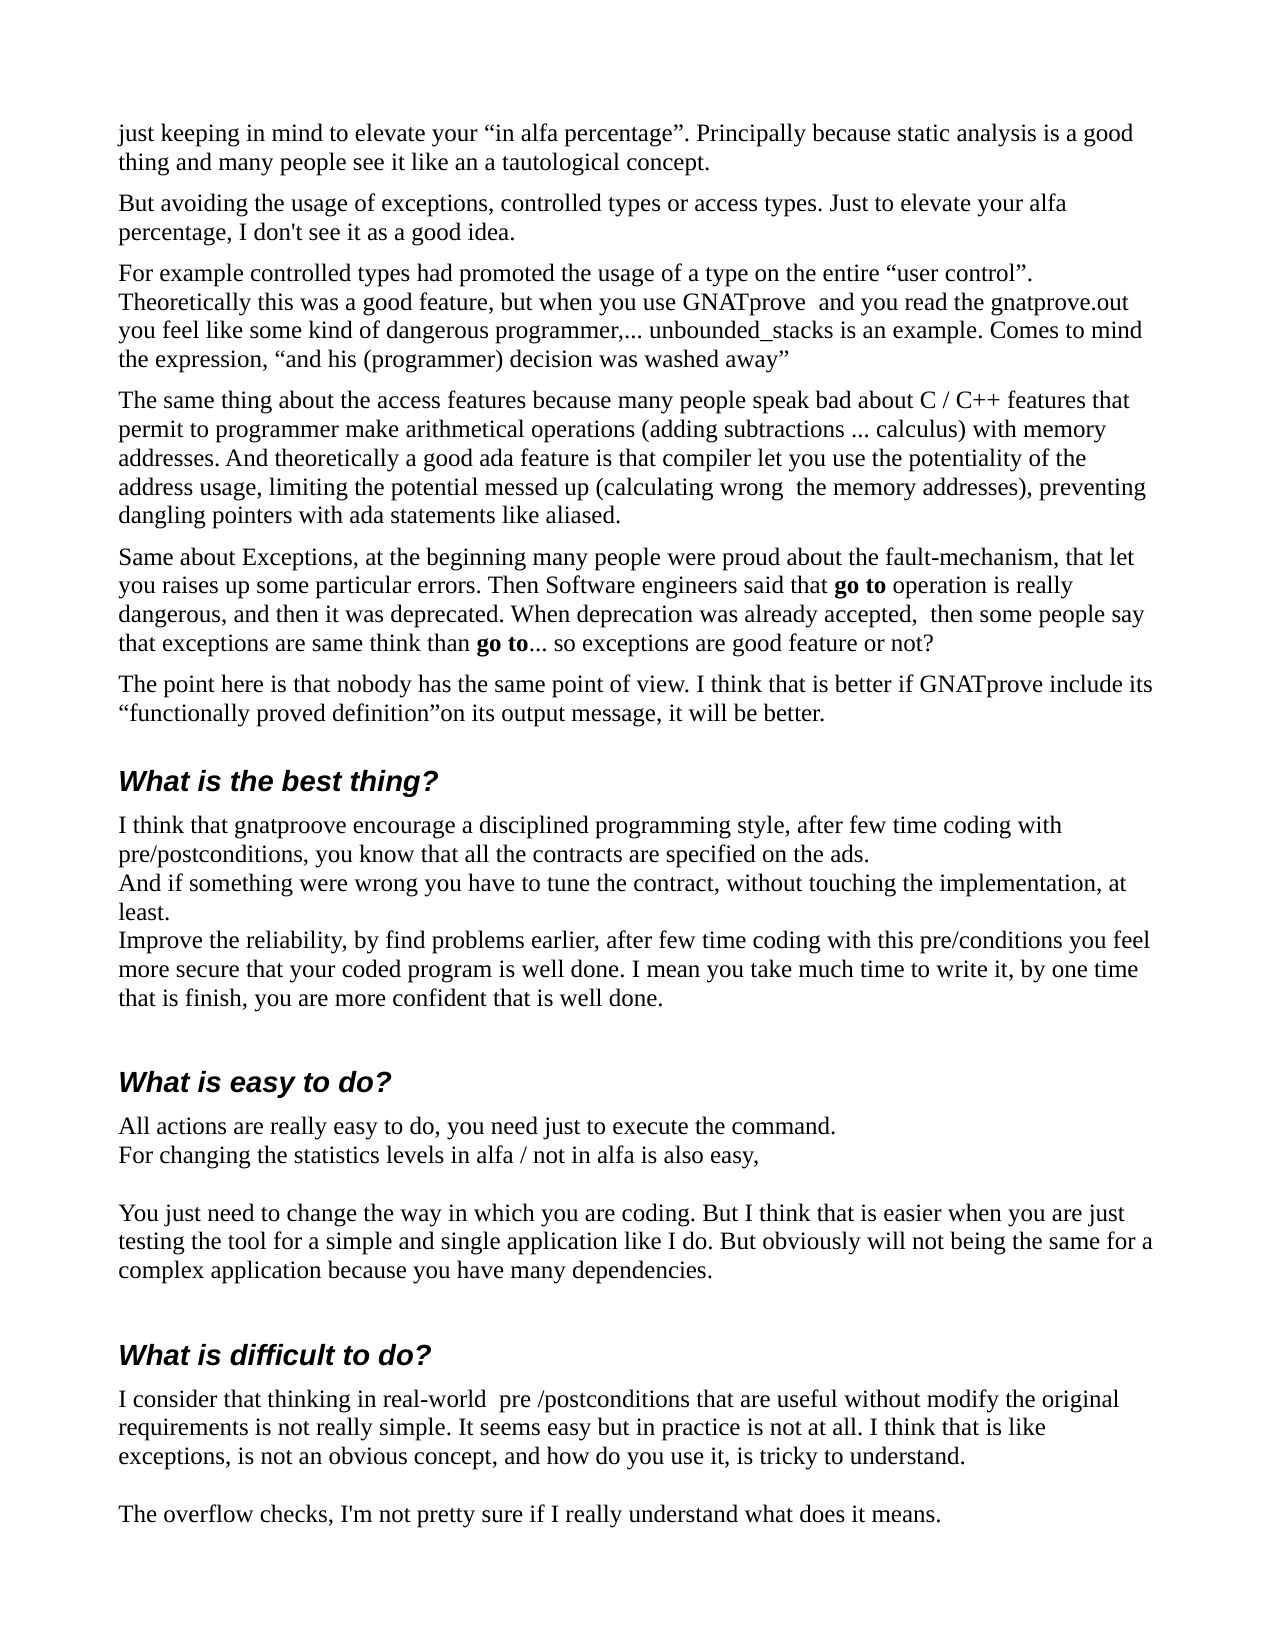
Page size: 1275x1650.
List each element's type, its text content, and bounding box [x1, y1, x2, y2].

text For changing the statistics levels in alfa / not in alfa is also easy, [118, 1140, 1157, 1169]
text just keeping in mind to elevate your “in alfa percentage”. Principally because static analysis is a good thing and many people see it like an a tautological concept. [118, 118, 1157, 176]
text But avoiding the usage of exceptions, controlled types or access types. Just to elevate your alfa percentage, I don't see it as a good idea. [118, 188, 1157, 246]
text For example controlled types had promoted the usage of a type on the entire “user control”. Theoretically this was a good feature, but when you use GNATprove and you read the gnatprove.out you feel like some kind of dangerous programmer,... unbounded_stacks is an example. Comes to mind the expression, “and his (programmer) decision was washed away” [118, 258, 1157, 373]
text I consider that thinking in real-world pre /postconditions that are useful without modify the original requirements is not really simple. It seems easy but in practice is not at all. I think that is like exceptions, is not an obvious concept, and how do you use it, is tricky to understand. [118, 1384, 1157, 1470]
text You just need to change the way in which you are coding. But I think that is easier when you are just testing the tool for a simple and single application like I do. But obviously will not being the same for a complex application because you have many dependencies. [118, 1198, 1157, 1284]
text Same about Exceptions, at the beginning many people were proud about the fault-mechanism, that let you raises up some particular errors. Then Software engineers said that go to operation is really dangerous, and then it was deprecated. When deprecation was already accepted, then some people say that exceptions are same think than go to... so exceptions are good feature or not? [118, 542, 1157, 657]
subtitle What is difficult to do? [118, 1338, 1157, 1371]
text Improve the reliability, by find problems earlier, after few time coding with this pre/conditions you feel more secure that your coded program is well done. I mean you take much time to write it, by one time that is finish, you are more confident that is well done. [118, 925, 1157, 1012]
subtitle What is the best thing? [118, 764, 1157, 798]
text All actions are really easy to do, you need just to execute the command. [118, 1111, 1157, 1140]
subtitle What is easy to do? [118, 1065, 1157, 1099]
text The point here is that nobody has the same point of view. I think that is better if GNATprove include its “functionally proved definition”on its output message, it will be better. [118, 669, 1157, 727]
text And if something were wrong you have to tune the contract, without touching the implementation, at least. [118, 868, 1157, 925]
text I think that gnatproove encourage a disciplined programming style, after few time coding with pre/postconditions, you know that all the contracts are specified on the ads. [118, 810, 1157, 868]
text The same thing about the access features because many people speak bad about C / C++ features that permit to programmer make arithmetical operations (adding subtractions ... calculus) with memory addresses. And theoretically a good ada feature is that compiler let you use the potentiality of the address usage, limiting the potential messed up (calculating wrong the memory addresses), preventing dangling pointers with ada statements like aliased. [118, 386, 1157, 529]
text The overflow checks, I'm not pretty sure if I really understand what does it means. [118, 1499, 1157, 1527]
